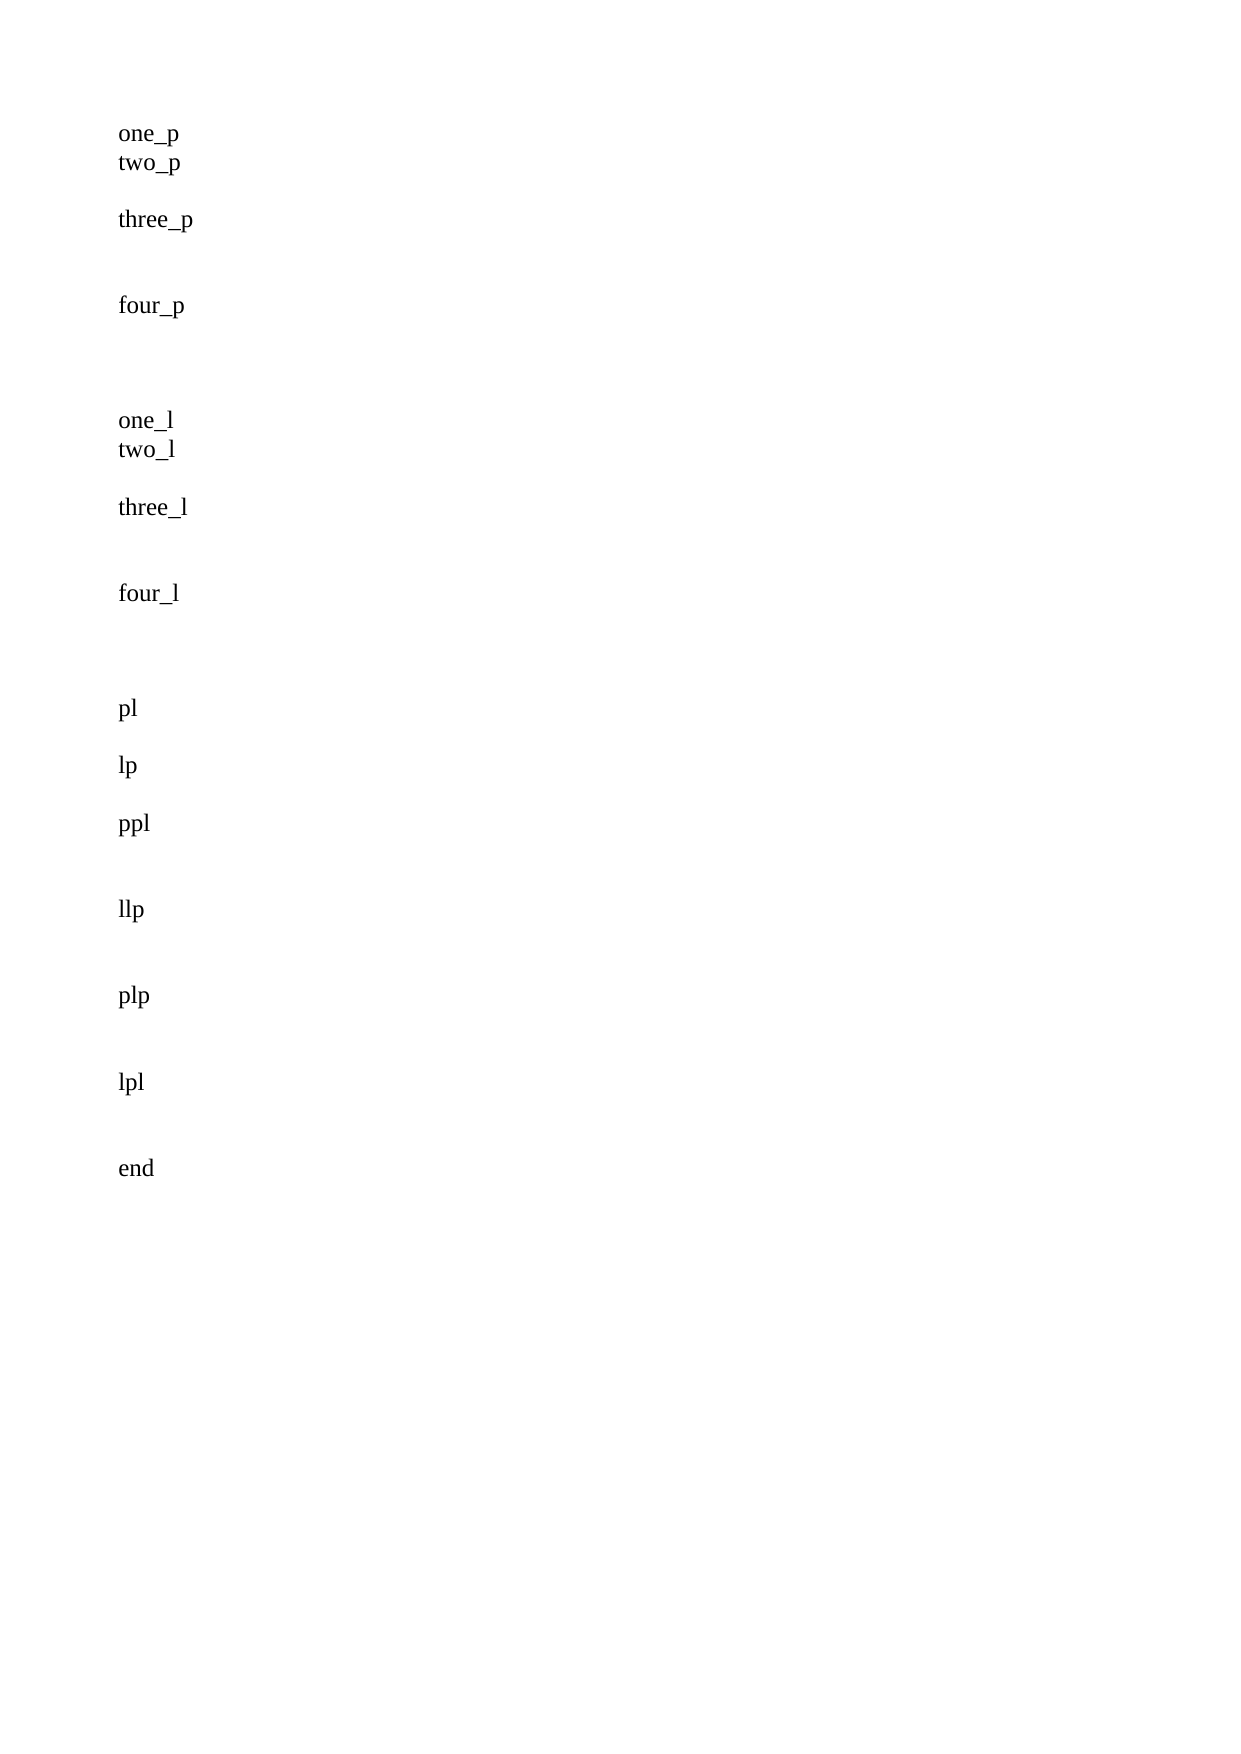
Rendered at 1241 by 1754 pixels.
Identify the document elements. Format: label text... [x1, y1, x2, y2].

text two_p [118, 147, 1122, 176]
text one_p [118, 118, 1122, 147]
text lp [118, 722, 1122, 808]
text llp [118, 866, 1122, 981]
text three_p [118, 204, 1122, 233]
text one_l two_l three_l four_l pl [118, 406, 1122, 722]
text ppl [118, 808, 1122, 837]
text end [118, 1124, 1122, 1182]
text four_p [118, 291, 1122, 319]
text lpl [118, 1067, 1122, 1124]
text plp [118, 981, 1122, 1009]
